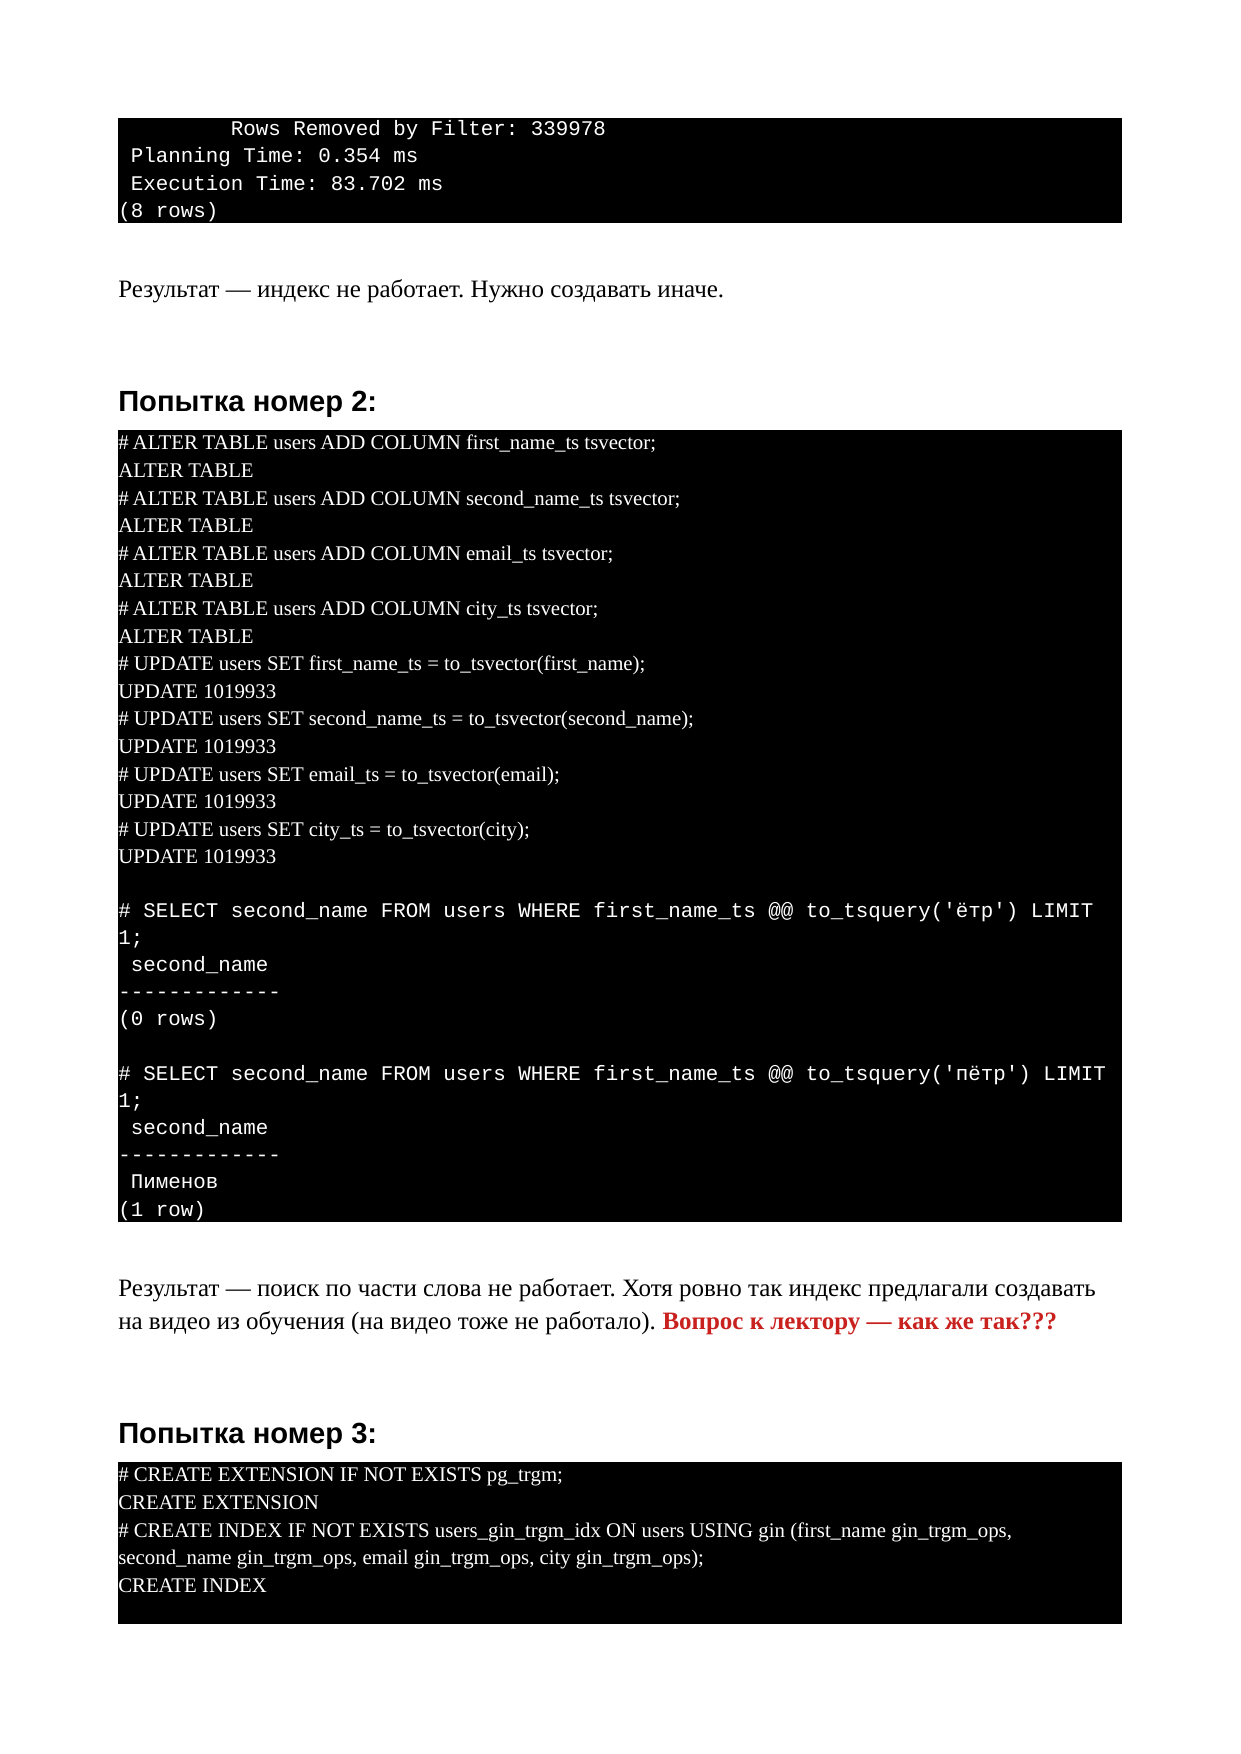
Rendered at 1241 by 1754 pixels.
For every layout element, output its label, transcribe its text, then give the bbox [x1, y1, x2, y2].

text # CREATE INDEX IF NOT EXISTS users_gin_trgm_idx ON users USING gin (first_name gin_trgm_ops, second_name gin_trgm_ops, email gin_trgm_ops, city gin_trgm_ops); [118, 1517, 1122, 1569]
text (8 rows) [118, 200, 1122, 223]
text # ALTER TABLE users ADD COLUMN email_ts tsvector; [118, 541, 1122, 565]
text # UPDATE users SET email_ts = to_tsvector(email); [118, 762, 1122, 786]
text ------------- [118, 1144, 1122, 1168]
text # UPDATE users SET second_name_ts = to_tsvector(second_name); [118, 706, 1122, 730]
text ALTER TABLE [118, 623, 1122, 648]
text Rows Removed by Filter: 339978 [118, 118, 1122, 142]
text # UPDATE users SET first_name_ts = to_tsvector(first_name); [118, 651, 1122, 675]
text ------------- [118, 981, 1122, 1005]
text second_name [118, 1117, 1122, 1141]
text Результат — поиск по части слова не работает. Хотя ровно так индекс предлагали создавать на видео из обучения (на видео тоже не работало). Вопрос к лектору — как же так??? [118, 1273, 1122, 1335]
text (1 row) [118, 1199, 1122, 1222]
subtitle Попытка номер 2: [118, 384, 1122, 418]
text UPDATE 1019933 [118, 734, 1122, 758]
text second_name [118, 954, 1122, 978]
text # UPDATE users SET city_ts = to_tsvector(city); [118, 817, 1122, 841]
text # SELECT second_name FROM users WHERE first_name_ts @@ to_tsquery('ётр') LIMIT 1; [118, 899, 1122, 950]
text # ALTER TABLE users ADD COLUMN second_name_ts tsvector; [118, 486, 1122, 509]
text UPDATE 1019933 [118, 789, 1122, 813]
text ALTER TABLE [118, 458, 1122, 482]
text # ALTER TABLE users ADD COLUMN city_ts tsvector; [118, 596, 1122, 620]
text Planning Time: 0.354 ms [118, 145, 1122, 169]
text Пименов [118, 1171, 1122, 1195]
text Результат — индекс не работает. Нужно создавать иначе. [118, 274, 1122, 303]
text ALTER TABLE [118, 568, 1122, 592]
text # CREATE EXTENSION IF NOT EXISTS pg_trgm; [118, 1462, 1122, 1486]
text # ALTER TABLE users ADD COLUMN first_name_ts tsvector; [118, 430, 1122, 454]
text # SELECT second_name FROM users WHERE first_name_ts @@ to_tsquery('пётр') LIMIT 1; [118, 1063, 1122, 1113]
text CREATE INDEX [118, 1573, 1122, 1597]
subtitle Попытка номер 3: [118, 1416, 1122, 1450]
text UPDATE 1019933 [118, 844, 1122, 868]
text ALTER TABLE [118, 513, 1122, 537]
text UPDATE 1019933 [118, 679, 1122, 703]
text (0 rows) [118, 1008, 1122, 1032]
text Execution Time: 83.702 ms [118, 172, 1122, 196]
text CREATE EXTENSION [118, 1490, 1122, 1514]
